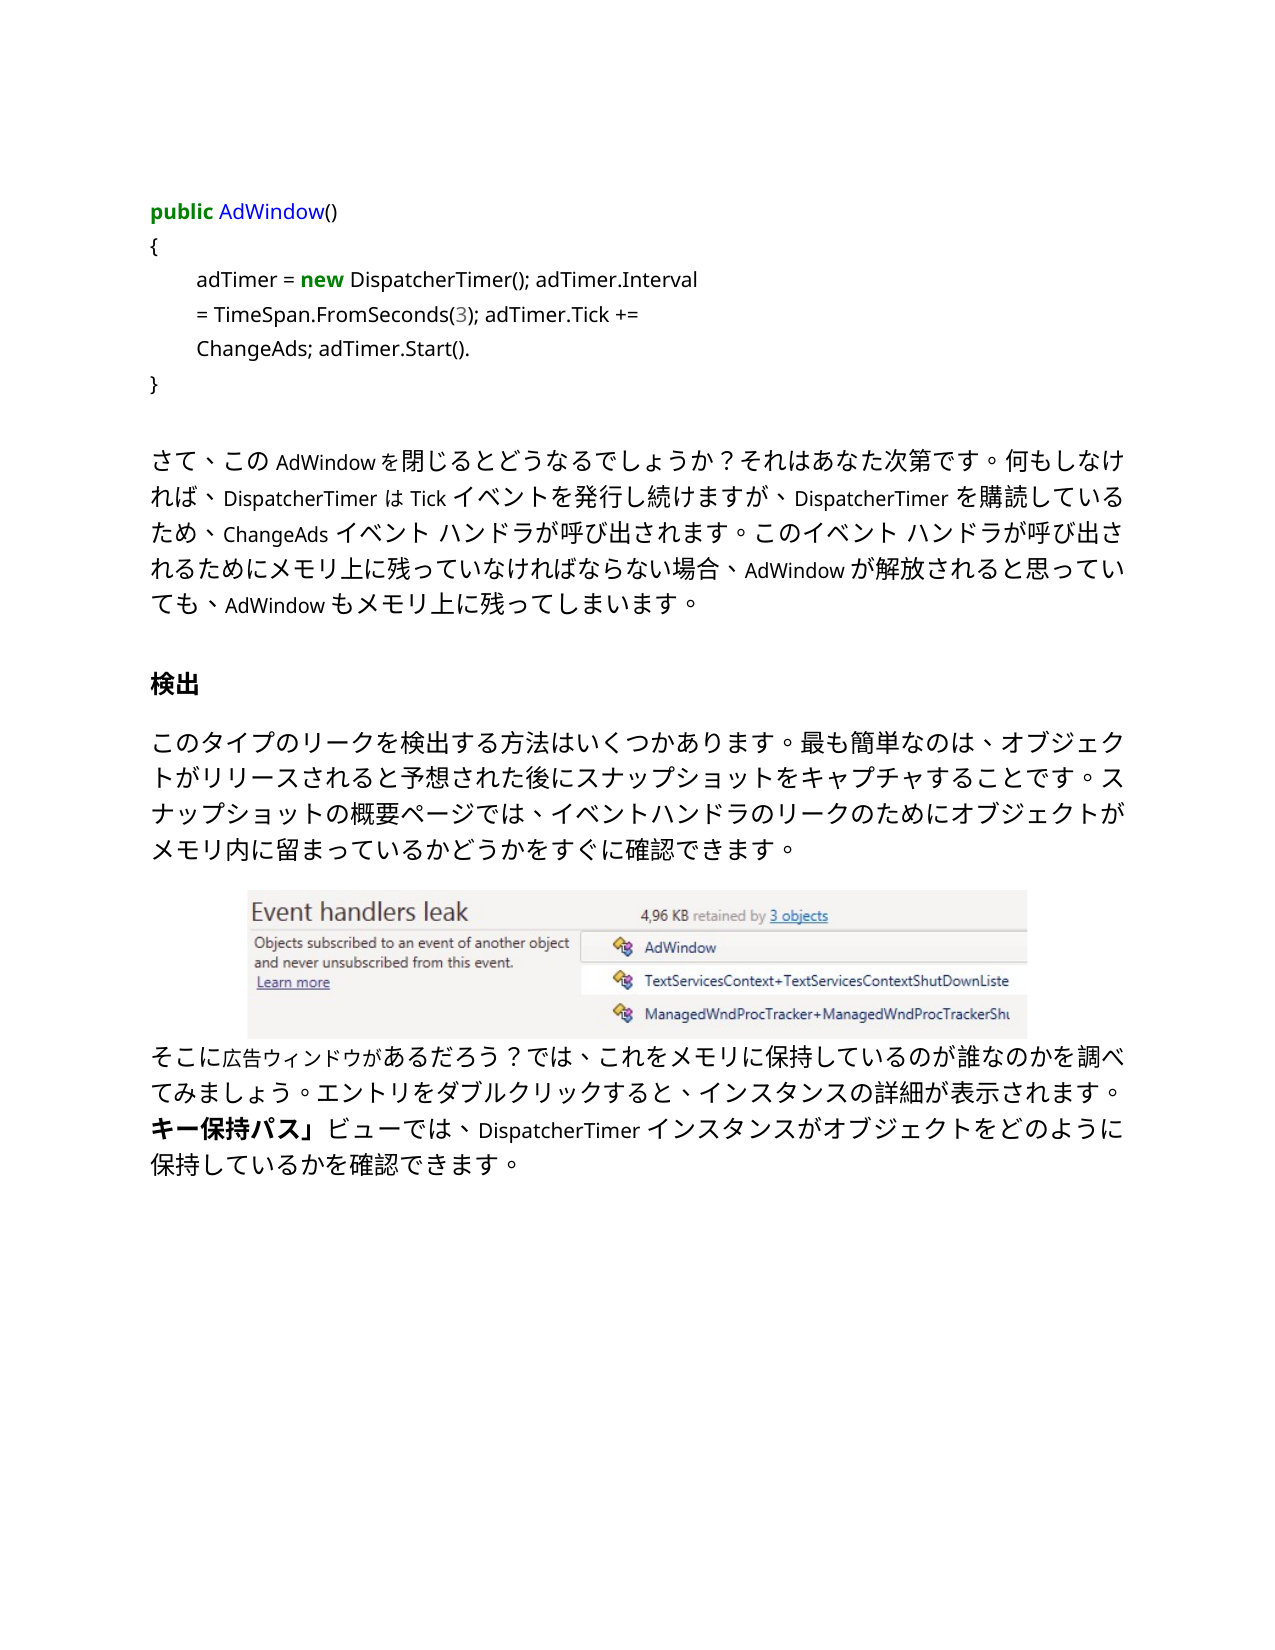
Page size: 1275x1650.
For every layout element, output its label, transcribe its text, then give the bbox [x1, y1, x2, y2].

text adTimer = new DispatcherTimer(); adTimer.Interval = TimeSpan.FromSeconds(3); adTimer.Tick += ChangeAds; adTimer.Start(). [196, 265, 698, 363]
text public AdWindow() [150, 197, 1275, 225]
picture [247, 890, 1028, 1039]
subtitle 検出 [150, 667, 1275, 701]
text さて、このAdWindowを閉じるとどうなるでしょうか？それはあなた次第です。何もしなければ、DispatcherTimer は Tick イベントを発行し続けますが、DispatcherTimer を購読しているため、ChangeAds イベント ハンドラが呼び出されます。このイベント ハンドラが呼び出されるためにメモリ上に残っていなければならない場合、AdWindow が解放されると思っていても、AdWindow もメモリ上に残ってしまいます。 [150, 444, 1125, 621]
text そこに広告ウィンドウがあるだろう？では、これをメモリに保持しているのが誰なのかを調べてみましょう。エントリをダブルクリックすると、インスタンスの詳細が表示されます。キー保持パス」ビューでは、DispatcherTimer インスタンスがオブジェクトをどのように保持しているかを確認できます。 [150, 911, 1126, 1181]
text } [150, 369, 1275, 398]
text { [150, 231, 1275, 259]
text このタイプのリークを検出する方法はいくつかあります。最も簡単なのは、オブジェクトがリリースされると予想された後にスナップショットをキャプチャすることです。スナップショットの概要ページでは、イベントハンドラのリークのためにオブジェクトがメモリ内に留まっているかどうかをすぐに確認できます。 [150, 725, 1126, 867]
